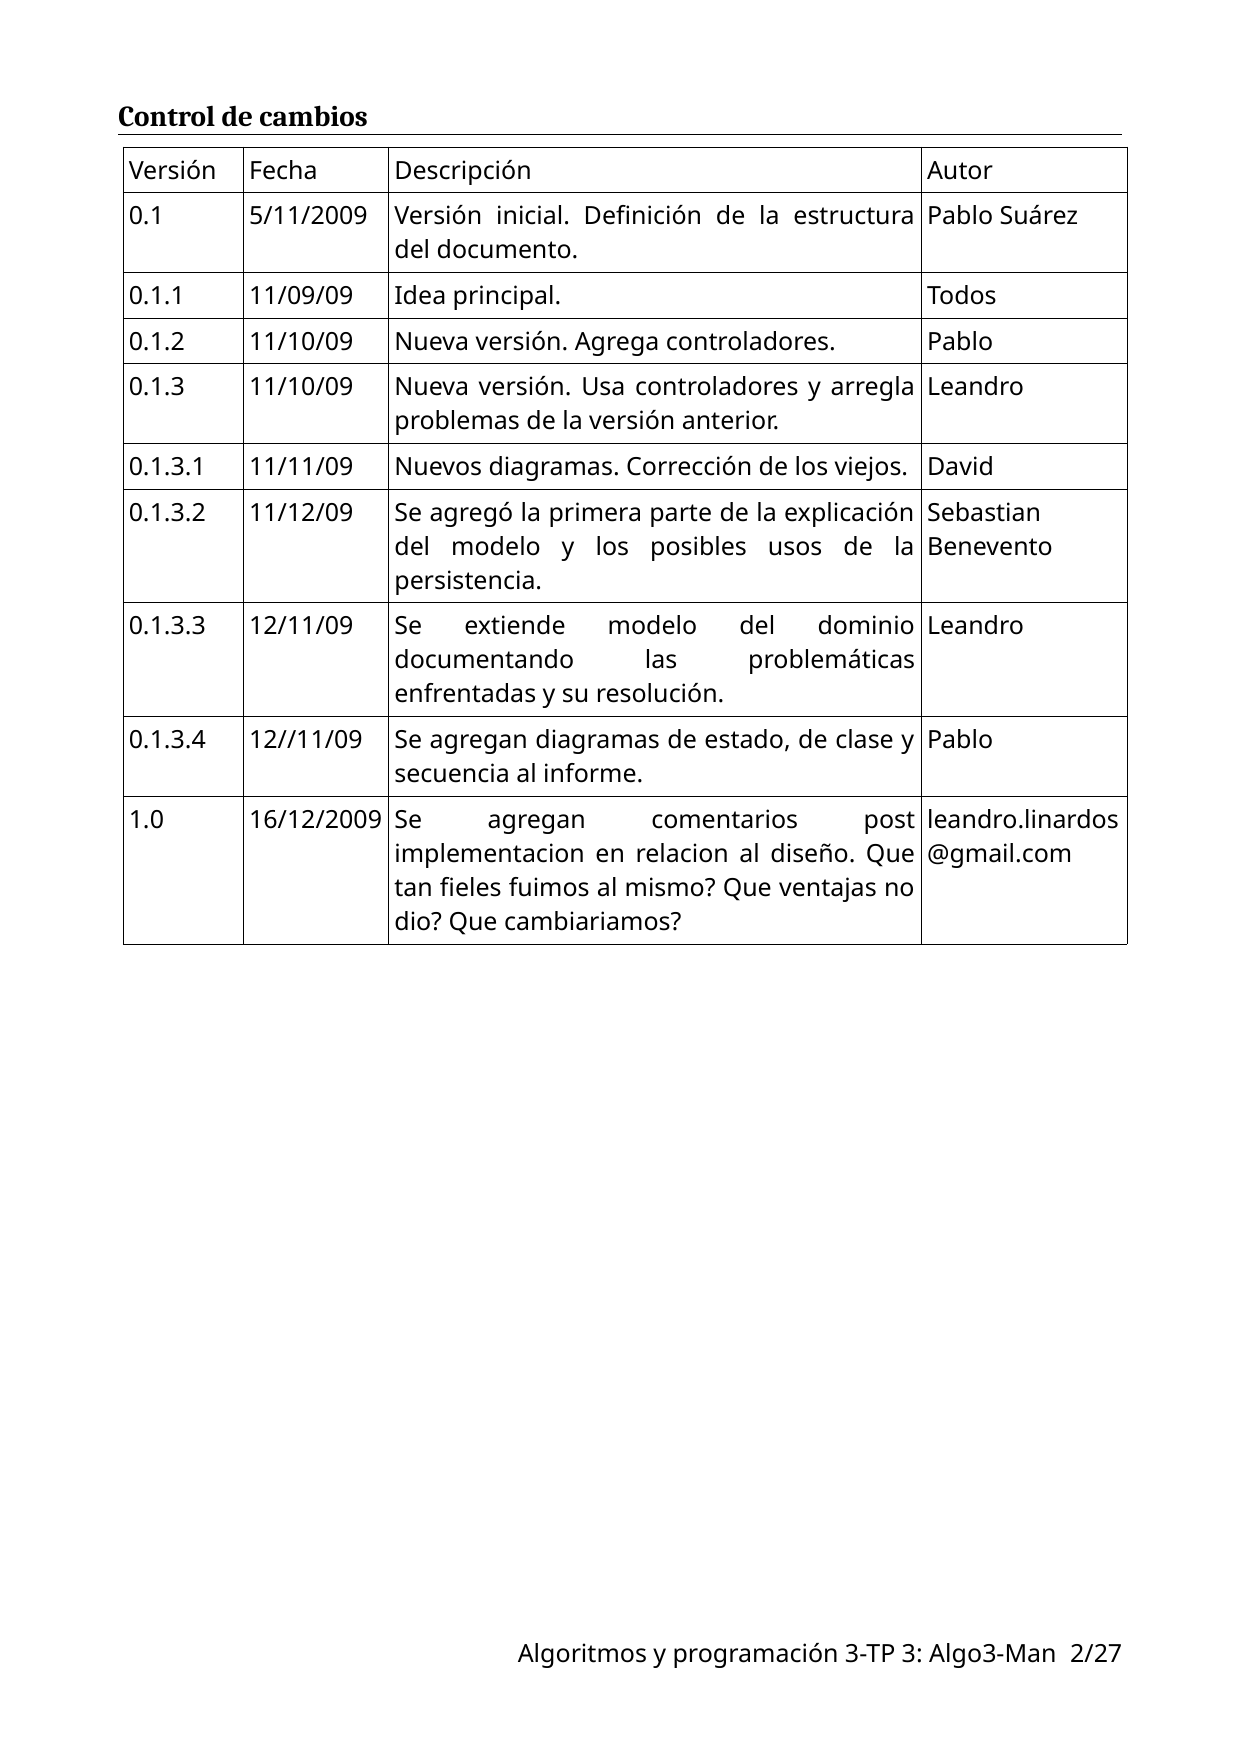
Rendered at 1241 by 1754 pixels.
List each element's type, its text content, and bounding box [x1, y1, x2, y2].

table_cell 12/11/09 [244, 490, 388, 602]
table_cell 10/11/09 [244, 364, 388, 443]
table_cell Nueva versión. Agrega controladores. [389, 319, 921, 363]
table_cell Se agregan diagramas de estado, de clase y secuencia al informe. [389, 717, 921, 796]
table_cell 5/11/2009 [244, 193, 388, 272]
table_cell Se agregan comentarios post implementacion en relacion al diseño. Que tan fieles fuimos al mismo? Que ventajas no dio? Que cambiariamos? [389, 797, 921, 943]
table_cell 0.1 [124, 193, 243, 272]
table_cell Leandro [922, 603, 1127, 716]
table_header Autor [922, 148, 1127, 192]
table_cell 0.1.2 [124, 319, 243, 363]
table_cell Leandro [922, 364, 1127, 443]
table_cell David [922, 444, 1127, 488]
table_cell 0.1.3 [124, 364, 243, 443]
table_cell 09/11/09 [244, 273, 388, 317]
table_cell leandro.linardos@gmail.com [922, 797, 1127, 943]
table_cell 12/11/09 [244, 603, 388, 716]
table_header Versión [124, 148, 243, 192]
table_cell 0.1.3.1 [124, 444, 243, 488]
table_cell Pablo [922, 319, 1127, 363]
table_cell Sebastian Benevento [922, 490, 1127, 602]
table_cell 10/11/09 [244, 319, 388, 363]
table_cell Nueva versión. Usa controladores y arregla problemas de la versión anterior. [389, 364, 921, 443]
table_cell 12//11/09 [244, 717, 388, 796]
table_cell 0.1.1 [124, 273, 243, 317]
table_cell 0.1.3.3 [124, 603, 243, 716]
table_cell 1.0 [124, 797, 243, 943]
table_cell Pablo [922, 717, 1127, 796]
table_cell Se agregó la primera parte de la explicación del modelo y los posibles usos de la persistencia. [389, 490, 921, 602]
table_cell 0.1.3.4 [124, 717, 243, 796]
table_cell Se extiende modelo del dominio documentando las problemáticas enfrentadas y su resolución. [389, 603, 921, 716]
table_cell 0.1.3.2 [124, 490, 243, 602]
table_cell Nuevos diagramas. Corrección de los viejos. [389, 444, 921, 488]
table_cell Pablo Suárez [922, 193, 1127, 272]
table_cell Idea principal. [389, 273, 921, 317]
table_cell 16/12/2009 [244, 797, 388, 943]
table_header Fecha [244, 148, 388, 192]
table_cell 11/11/09 [244, 444, 388, 488]
table_header Descripción [389, 148, 921, 192]
table_cell Versión inicial. Definición de la estructura del documento. [389, 193, 921, 272]
table_cell Todos [922, 273, 1127, 317]
subtitle Control de cambios [118, 100, 1122, 134]
